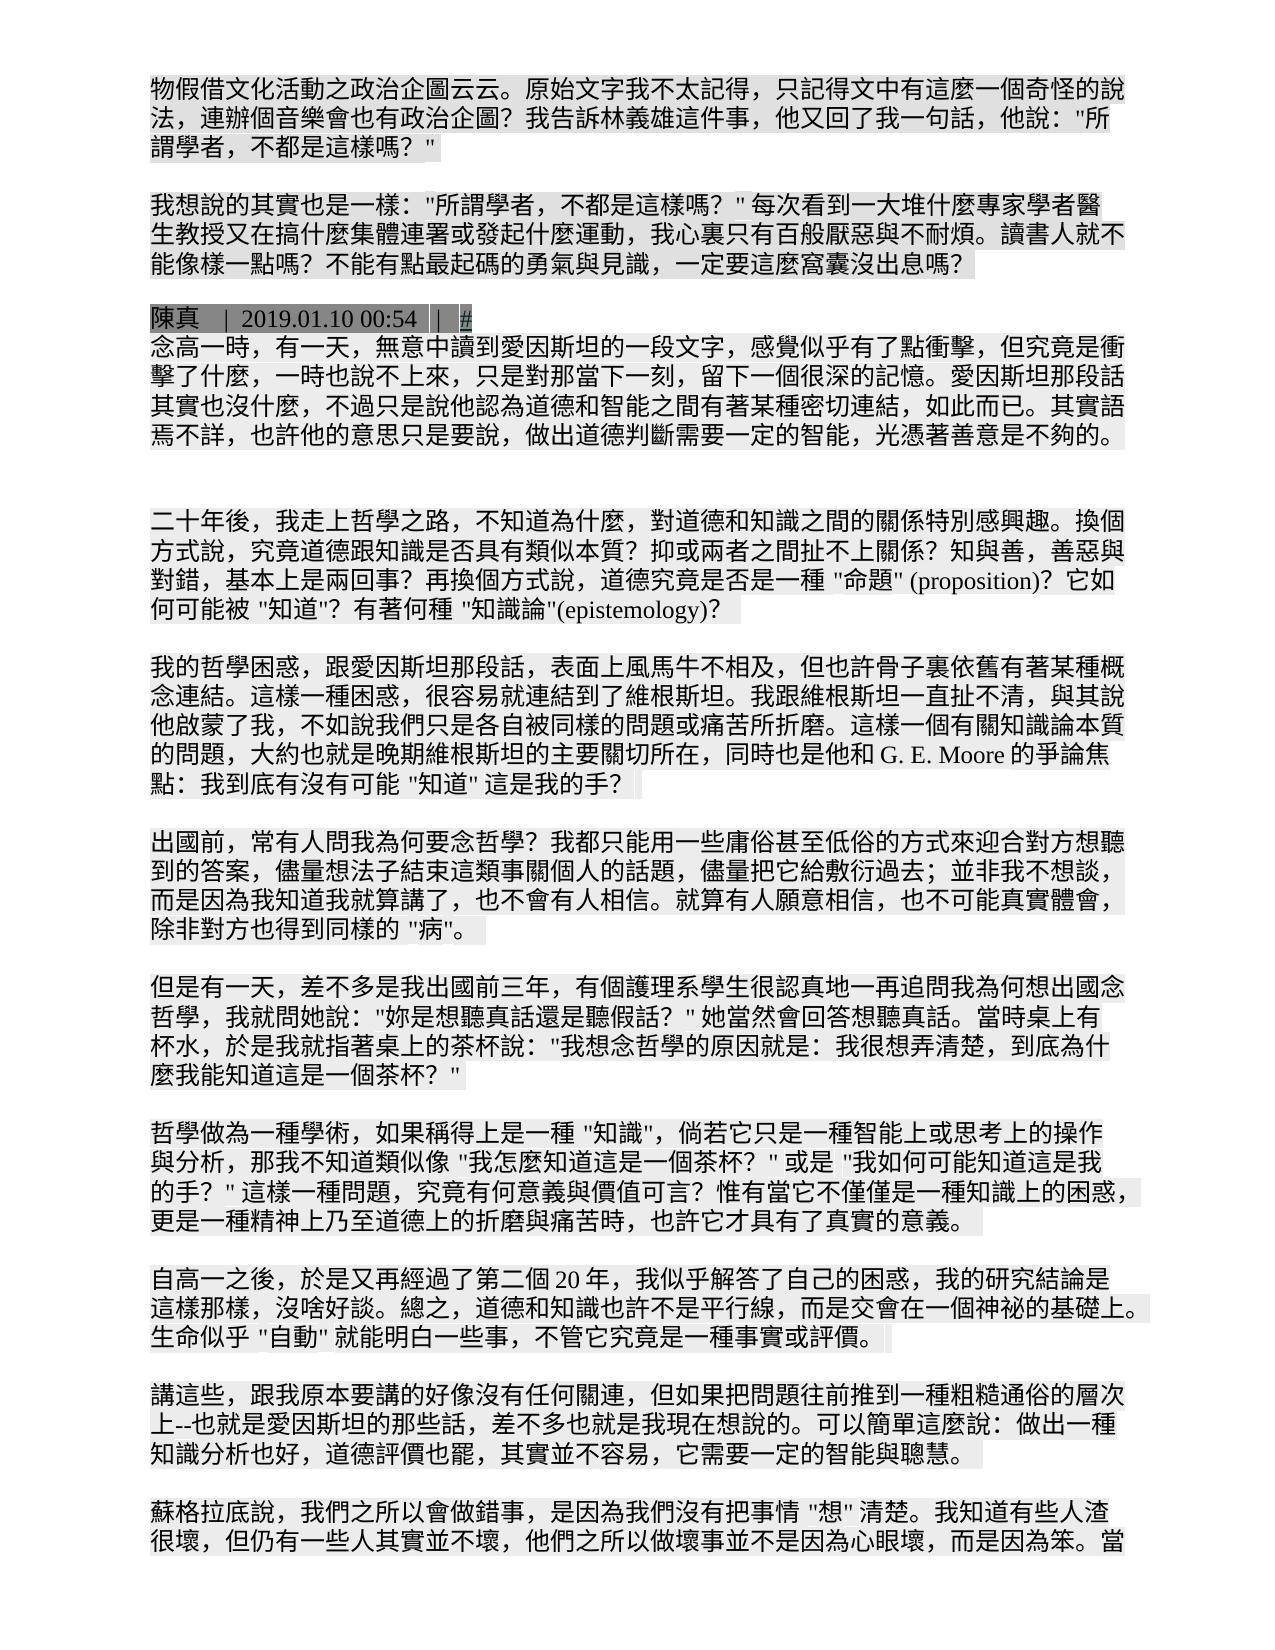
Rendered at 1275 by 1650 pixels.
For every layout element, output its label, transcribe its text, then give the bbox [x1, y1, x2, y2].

text (續) 三十多年前，我還是個大學生，打算在醫界、學界和文化界找一些人簽名反核。我擬了一個很溫和的反核宣言，內容不過只是說台灣地狹人稠，核電廠頻頻跳電，台電人謀不臧，蓄意隱匿問題，並且破壞海洋生態等等，核電政策應受質疑云云，寫得很溫和，儘可能敘述明顯事實而不做出過度評價。結果，一大夥人費了九牛二虎之力，大約只找到60人簽名，其中，整個中南部醫界只找到一位醫生敢簽名。那時候的普遍風向是：擁核才是真理，才是主流政治正確。 10幾年後，來了一個美國人，被捧為 "國師"，叫做李遠哲，更是為擁核打下強心針，說核電多麼好多麼棒多麼科學多麼合乎國際潮流云云，攻擊反核者不懂科學不懂國際潮流。不久之後，林義雄帶頭反核，反核逐漸成為政治正確，李遠哲竟然又搖身一變，變成反核急先鋒。 對於任何議題的態度當然可以改變，問題是，你不能一下擁核一下反核啊，你要改變立場總得有個說法，不能說變就變，你更不能進教堂就喊耶穌，到了廟裏就說和尚的話。所謂知識份子之習於迎合風向，或以某種所謂理想當成一種政治鬥爭工具，李遠哲就是個例子。很多人也是這樣，他不是真的 "反核"，而是 "國民黨當權時，我就反核"，任何社會議題或所謂 "理想" 的上頭，竟然還有個政治顏色當前提。 台式知識份子的另一個問題是好為人師，啥也不做，動不動就是吹冷氣搞聯署開記者會，動不動就是什麼幾百位幾千位學者專家聯署支持這個反對那個。前一陣子不是有幾百個學者專家聯署反對 "以核養綠公投" 嗎，也是說要 "捍衛民主"，真是有點莫名其妙，為什麼一定要反核才叫做民主？ 這些學者專家，其中九成以上恐怕連國中物理化學的程度也沒有，但他們卻姿態萬千地教導大家應該反核。我並不是說核能議題只有核電專家才能置喙，畢竟航空原理也許很難，但是要不要搭飛機卻只是一種選擇與一般評價。核能政策當然也一樣。 問題是，這幾百個連國中物理化學程度都沒有的學者專家們，卻搞起聯署來，教大家應該這樣應該那樣。事實上，他們的意見之內涵，就跟任何一般人的意見根本沒有兩樣，但就是很喜歡搞連署、開記者會，彷彿自己的意見很特別很重要似的。 講個八卦，雖然講這個有點不道德 (畢竟無法驗證)，但是各位就姑且聽之。當年，應該是 1993-1994年吧，李遠哲應國民黨之邀返台，夾著諾貝爾獎的光環，搞兩岸國家統一綱領，搞擁核，搞所謂教改，宛如旋風一般，人們奉之如神明。有一天，我和林義雄在他的住處私下聊天，我談起李遠哲的旋風，談起其人其事，我說他總是迎合當權者的意志。林義雄只回了一句話說："所謂學者，不都是這樣嗎？" 又有一次，1991年，林義雄創立慈林文教基金會，圖書館落成之際，辦了一個音樂會。親綠學者瞿海源 (當時不怎麼親綠) 在報上寫了篇文章，講到慈林，要大家 "提防" 政治人物假借文化活動之政治企圖云云。原始文字我不太記得，只記得文中有這麼一個奇怪的說法，連辦個音樂會也有政治企圖？我告訴林義雄這件事，他又回了我一句話，他說："所謂學者，不都是這樣嗎？" 我想說的其實也是一樣："所謂學者，不都是這樣嗎？" 每次看到一大堆什麼專家學者醫生教授又在搞什麼集體連署或發起什麼運動，我心裏只有百般厭惡與不耐煩。讀書人就不能像樣一點嗎？不能有點最起碼的勇氣與見識，一定要這麼窩囊沒出息嗎？ [150, 75, 1125, 279]
text 陳真 | 2019.01.10 00:54 | # [150, 304, 1125, 333]
text 念高一時，有一天，無意中讀到愛因斯坦的一段文字，感覺似乎有了點衝擊，但究竟是衝擊了什麼，一時也說不上來，只是對那當下一刻，留下一個很深的記憶。愛因斯坦那段話其實也沒什麼，不過只是說他認為道德和智能之間有著某種密切連結，如此而已。其實語焉不詳，也許他的意思只是要說，做出道德判斷需要一定的智能，光憑著善意是不夠的。 二十年後，我走上哲學之路，不知道為什麼，對道德和知識之間的關係特別感興趣。換個方式說，究竟道德跟知識是否具有類似本質？抑或兩者之間扯不上關係？知與善，善惡與對錯，基本上是兩回事？再換個方式說，道德究竟是否是一種 "命題" (proposition)？它如何可能被 "知道"？有著何種 "知識論"(epistemology)？ 我的哲學困惑，跟愛因斯坦那段話，表面上風馬牛不相及，但也許骨子裏依舊有著某種概念連結。這樣一種困惑，很容易就連結到了維根斯坦。我跟維根斯坦一直扯不清，與其說他啟蒙了我，不如說我們只是各自被同樣的問題或痛苦所折磨。這樣一個有關知識論本質的問題，大約也就是晚期維根斯坦的主要關切所在，同時也是他和G. E. Moore的爭論焦點：我到底有沒有可能 "知道" 這是我的手？ 出國前，常有人問我為何要念哲學？我都只能用一些庸俗甚至低俗的方式來迎合對方想聽到的答案，儘量想法子結束這類事關個人的話題，儘量把它給敷衍過去；並非我不想談，而是因為我知道我就算講了，也不會有人相信。就算有人願意相信，也不可能真實體會，除非對方也得到同樣的 "病"。 但是有一天，差不多是我出國前三年，有個護理系學生很認真地一再追問我為何想出國念哲學，我就問她說："妳是想聽真話還是聽假話？" 她當然會回答想聽真話。當時桌上有杯水，於是我就指著桌上的茶杯說："我想念哲學的原因就是：我很想弄清楚，到底為什麼我能知道這是一個茶杯？" 哲學做為一種學術，如果稱得上是一種 "知識"，倘若它只是一種智能上或思考上的操作與分析，那我不知道類似像 "我怎麼知道這是一個茶杯？" 或是 "我如何可能知道這是我的手？" 這樣一種問題，究竟有何意義與價值可言？惟有當它不僅僅是一種知識上的困惑，更是一種精神上乃至道德上的折磨與痛苦時，也許它才具有了真實的意義。 自高一之後，於是又再經過了第二個20年，我似乎解答了自己的困惑，我的研究結論是這樣那樣，沒啥好談。總之，道德和知識也許不是平行線，而是交會在一個神祕的基礎上。生命似乎 "自動" 就能明白一些事，不管它究竟是一種事實或評價。 講這些，跟我原本要講的好像沒有任何關連，但如果把問題往前推到一種粗糙通俗的層次上--也就是愛因斯坦的那些話，差不多也就是我現在想說的。可以簡單這麼說：做出一種知識分析也好，道德評價也罷，其實並不容易，它需要一定的智能與聰慧。 蘇格拉底說，我們之所以會做錯事，是因為我們沒有把事情 "想" 清楚。我知道有些人渣很壞，但仍有一些人其實並不壞，他們之所以做壞事並不是因為心眼壞，而是因為笨。當然，又笨又壞恐怕更是一種常態。 以下要講的，跟上面這些都沒什麼直接關連。但是，許多時候，看著市面上各式各樣的鳥事醜事窩囊事，我常感納悶：人們真的知道自己在說什麼、做什麼嗎？或者是，人們其實只是一種習於群體活動、習於趨吉避凶的群眾一份子？各類群體中，就如Chomsky所常提起，所謂知識份子，是所有人之中最順服的一群人。可笑的是，他們卻常深信自己具有什麼獨立思考的能力甚至道德勇氣。 這兩天，台灣新聞做很大，說有八百多位女醫生，在島內外報紙上登大幅廣告，發表聲明，支持所謂 "總統" 蔡啥小，嗆聲習近平，高喊 "捍衛民主自由"。這類專家學者之類的愛國聯署，我從小看到大，實在有夠煩，內容都很類似，每次句子幾乎都一模一樣，永遠就是 "捍衛民主自由"；不管怎麼改朝換代，始終就是擁護當下那個最主流的想法。 從擁戴偉大領袖兼世界民主的燈塔蔣介石、蔣經國之 "堅守民主陣容" (蔣介石遺訓)與漢賊不兩立，一直到根本數不清的 "捍衛民主自由"，這類學者專家的愛國聯署，少說也有一百次吧。美麗島事件那一次，學者專家們更是瘋狂集體簽名表態，爭先恐後譴責 "暴徒" 與 "叛國賊"，"捍衛民主自由的甜美果實不容黨外人士破壞" 云云！ 我在台北念高中，每天上下學經過台北火車站的地下道，兩旁牆壁上常有大型白布條四處懸掛，供大家簽名。每天總是有一堆學生擠在一起，個個一臉正氣，爭相提筆簽名，譴責黨外人士是中共同路人，企圖破壞我們的民主自由云云。我還見過當場咬破手指頭寫用鮮血簽名的，相當 "感人"，媒體歌頌。布條上不外就是寫著捍衛民主自由，不容黨外人士破壞民主自由的甜美果實，或是直接要求槍斃，或是請政府把黨外人士空投到 "匪區"，讓他們嘗嘗獨裁的滋味云云。 不服氣者請告訴我，有沒有哪一次這樣一種專家學者的愛國聯署是真的展現一種勇氣與真理的？沒有。零！一次也沒有。不管怎麼改朝換代，每次都是集體表態當下最最最主流的政治正確。在過去，誰敢質疑反攻大陸的可行性，誰敢質疑兩岸統一的必要性，誰就是全民公敵。現在也一樣，只是旗子顏色變了，誰膽敢支持統一，誰就是台奸，而專家學者們永遠是那最擅於集體表態擁護當下主流的一群人。 信不信哪天解放軍來了，我敢保證，照樣會有幾百幾千個專家學者或醫生教授什麼的，聯署歌頌；至於口號是不是依舊是 "捍衛民主自由"，這就不一定了，主流口號應該會換吧我想。 陳真 2019. 01. 10. ===================== 「女醫守護民主台灣」聲明如下： 這是一群理念相同的女性共同發聲。我們堅信台灣的民主價值及主權，值得所有生活在這片土地上的人去關心及守護。 我們上班時是女醫師，下班則是深愛著家園與土地的媽媽、女兒、姊妹或妻子。我們關心台灣的主權、民主自由及人權。我們穿梭於職場與家庭，最大的願望，便是家中長輩安享晚年、子女快樂成長。 然而，近期的動盪與假新聞充斥，漸漸成為我們的隱憂。對岸領導人近日發言，與對豬瘟疫情的隱匿，讓我們深感威脅，更對於盤旋不去的併吞陰影坐立難安。 美國、歐盟、澳洲等大國，已聯合拉起民主守護陣線。民主是世界潮流與普世價值，我們願與國際接軌，共同守護民主的價值及尊嚴。 日前蔡英文總統針對台灣主權堅定而明確的發言，紮實地守護了台灣的民主尊嚴，也真切地表達了我們的心聲。在此，我們齊心協力表達我們的共同立場：捍衛民主台灣，支持蔡英文總統。 830位女醫師 [150, 333, 1125, 1556]
